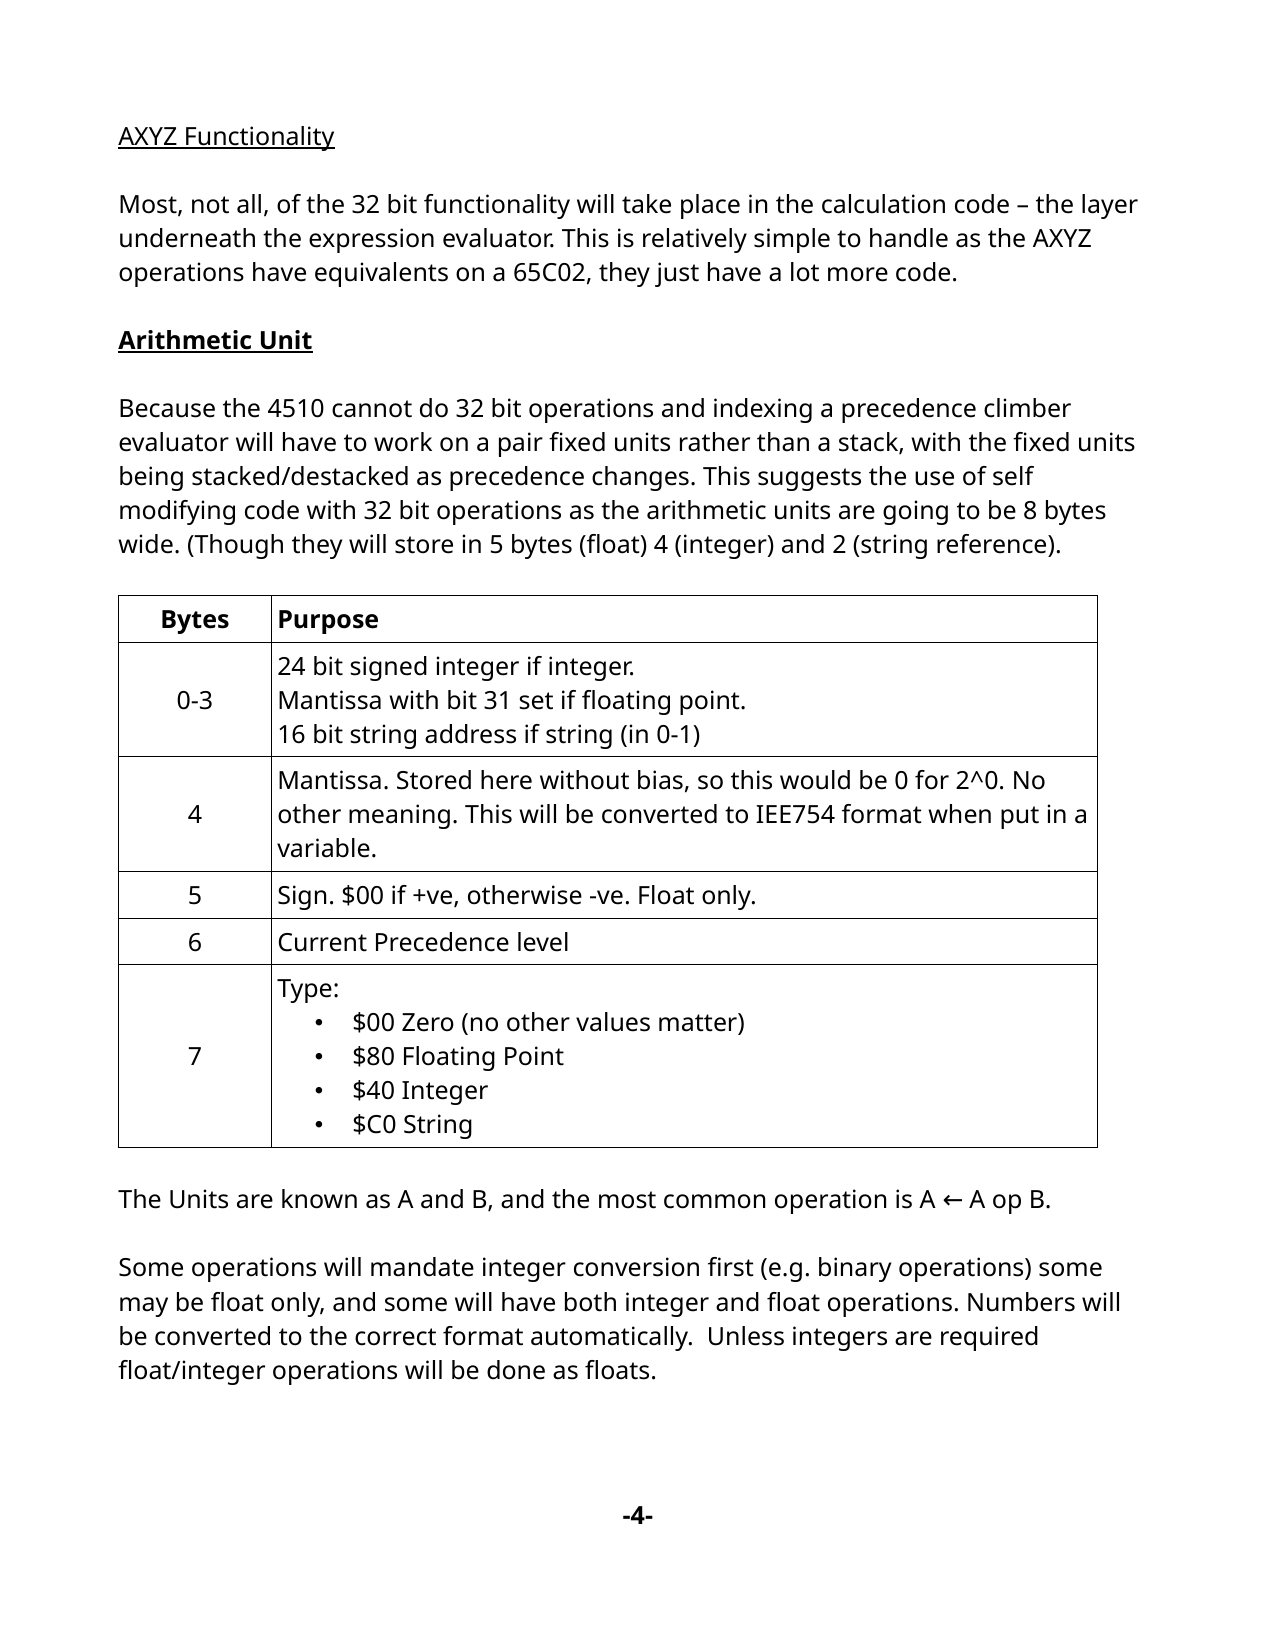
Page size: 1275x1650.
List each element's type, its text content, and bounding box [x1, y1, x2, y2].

table_cell Sign. $00 if +ve, otherwise -ve. Float only. [272, 872, 1097, 917]
table_cell 7 [119, 965, 271, 1147]
text Some operations will mandate integer conversion first (e.g. binary operations) some may be float only, and some will have both integer and float operations. Numbers will be converted to the correct format automatically. Unless integers are required float/integer operations will be done as floats. [118, 1250, 1157, 1386]
text The Units are known as A and B, and the most common operation is A ← A op B. [118, 1182, 1157, 1216]
table_cell 5 [119, 872, 271, 917]
table_cell Current Precedence level [272, 919, 1097, 964]
table_cell Mantissa. Stored here without bias, so this would be 0 for 2^0. No other meaning. This will be converted to IEE754 format when put in a variable. [272, 757, 1097, 871]
table_cell 0-3 [119, 643, 271, 756]
text Most, not all, of the 32 bit functionality will take place in the calculation code – the layer underneath the expression evaluator. This is relatively simple to handle as the AXYZ operations have equivalents on a 65C02, they just have a lot more code. [118, 186, 1157, 288]
text Because the 4510 cannot do 32 bit operations and indexing a precedence climber evaluator will have to work on a pair fixed units rather than a stack, with the fixed units being stacked/destacked as precedence changes. This suggests the use of self modifying code with 32 bit operations as the arithmetic units are going to be 8 bytes wide. (Though they will store in 5 bytes (float) 4 (integer) and 2 (string reference). [118, 391, 1157, 561]
table_header Bytes [119, 596, 271, 642]
table_header Purpose [272, 596, 1097, 642]
text AXYZ Functionality [118, 118, 1157, 152]
table_cell 4 [119, 757, 271, 871]
table_cell 24 bit signed integer if integer. Mantissa with bit 31 set if floating point. 16 bit string address if string (in 0-1) [272, 643, 1097, 756]
table_cell Type: $00 Zero (no other values matter) $80 Floating Point $40 Integer $C0 String [272, 965, 1097, 1147]
table_cell 6 [119, 919, 271, 964]
text Arithmetic Unit [118, 322, 1157, 357]
